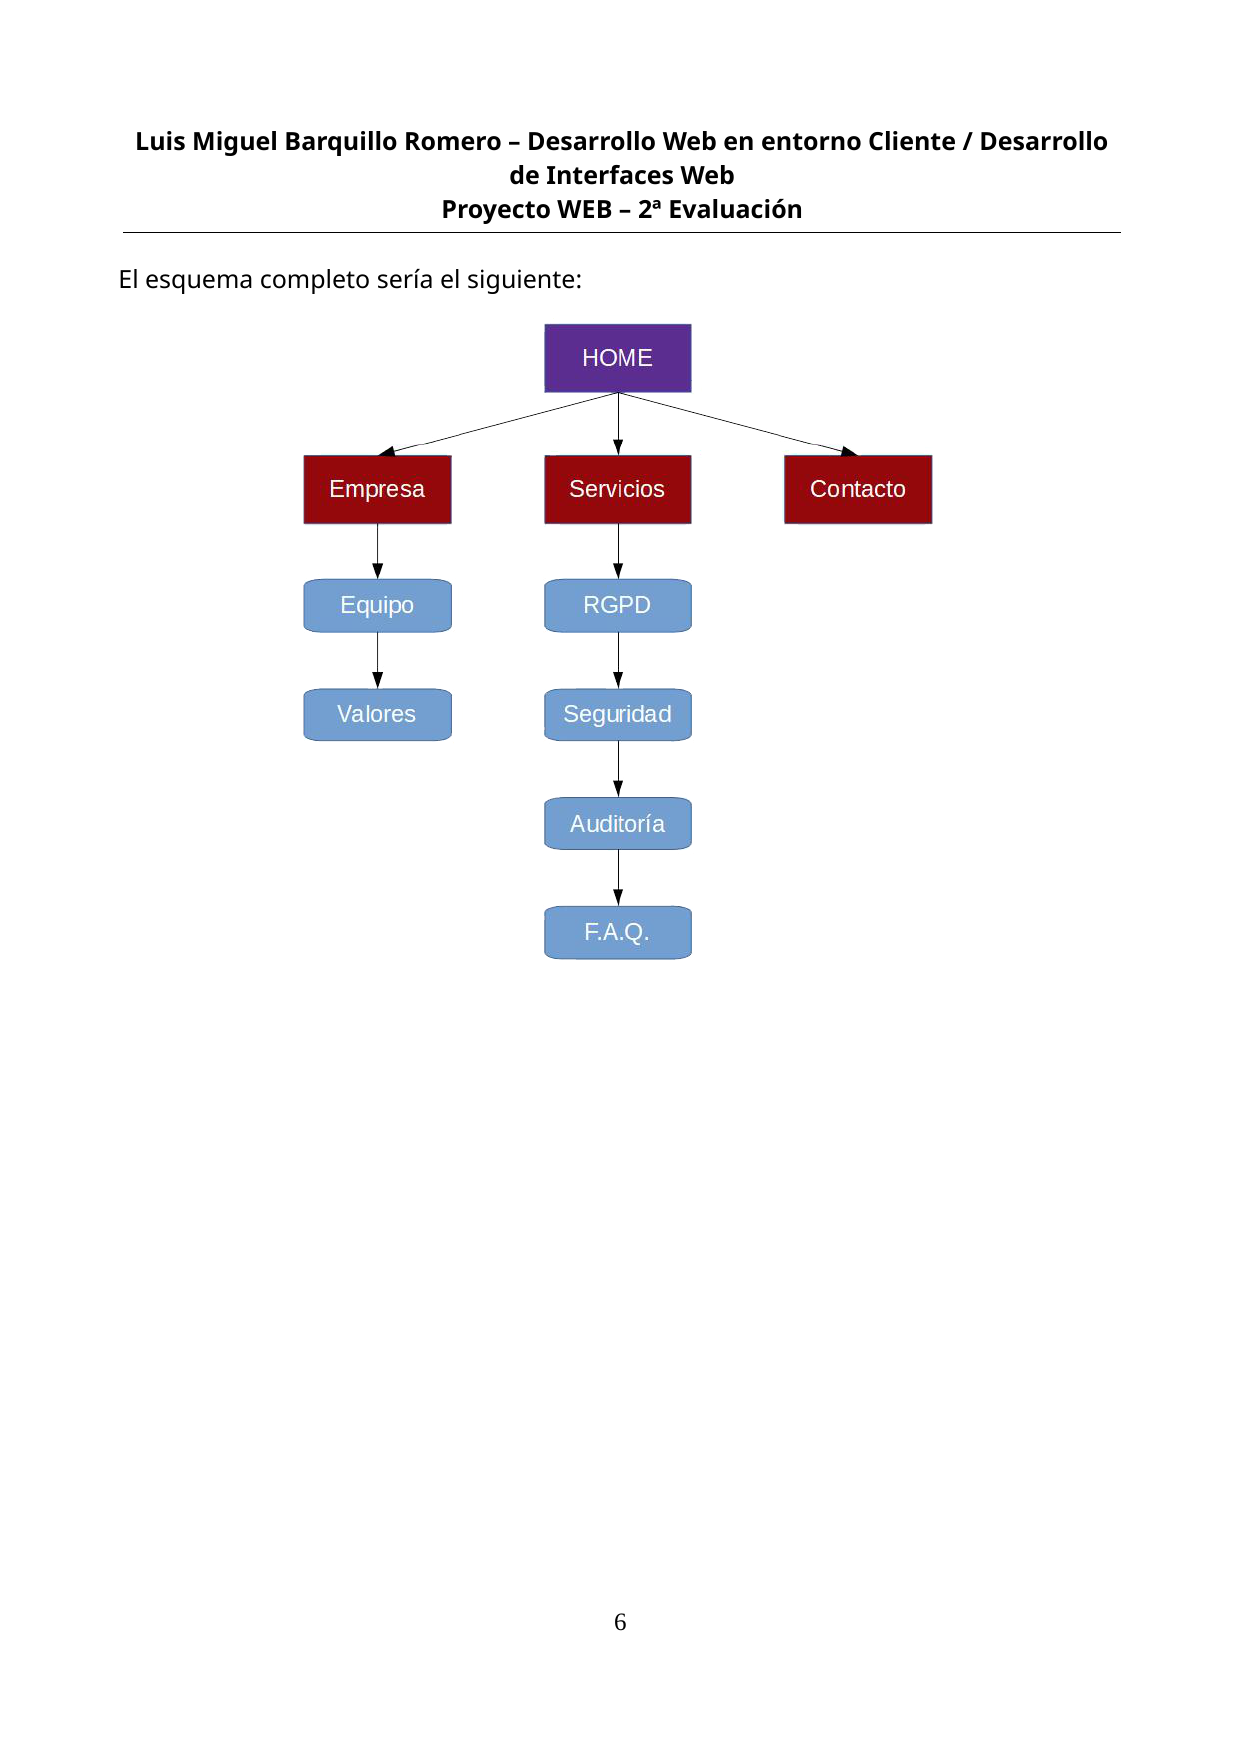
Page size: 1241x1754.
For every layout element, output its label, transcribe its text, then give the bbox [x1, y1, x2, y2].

text El esquema completo sería el siguiente: [118, 261, 1122, 295]
picture [300, 315, 940, 965]
